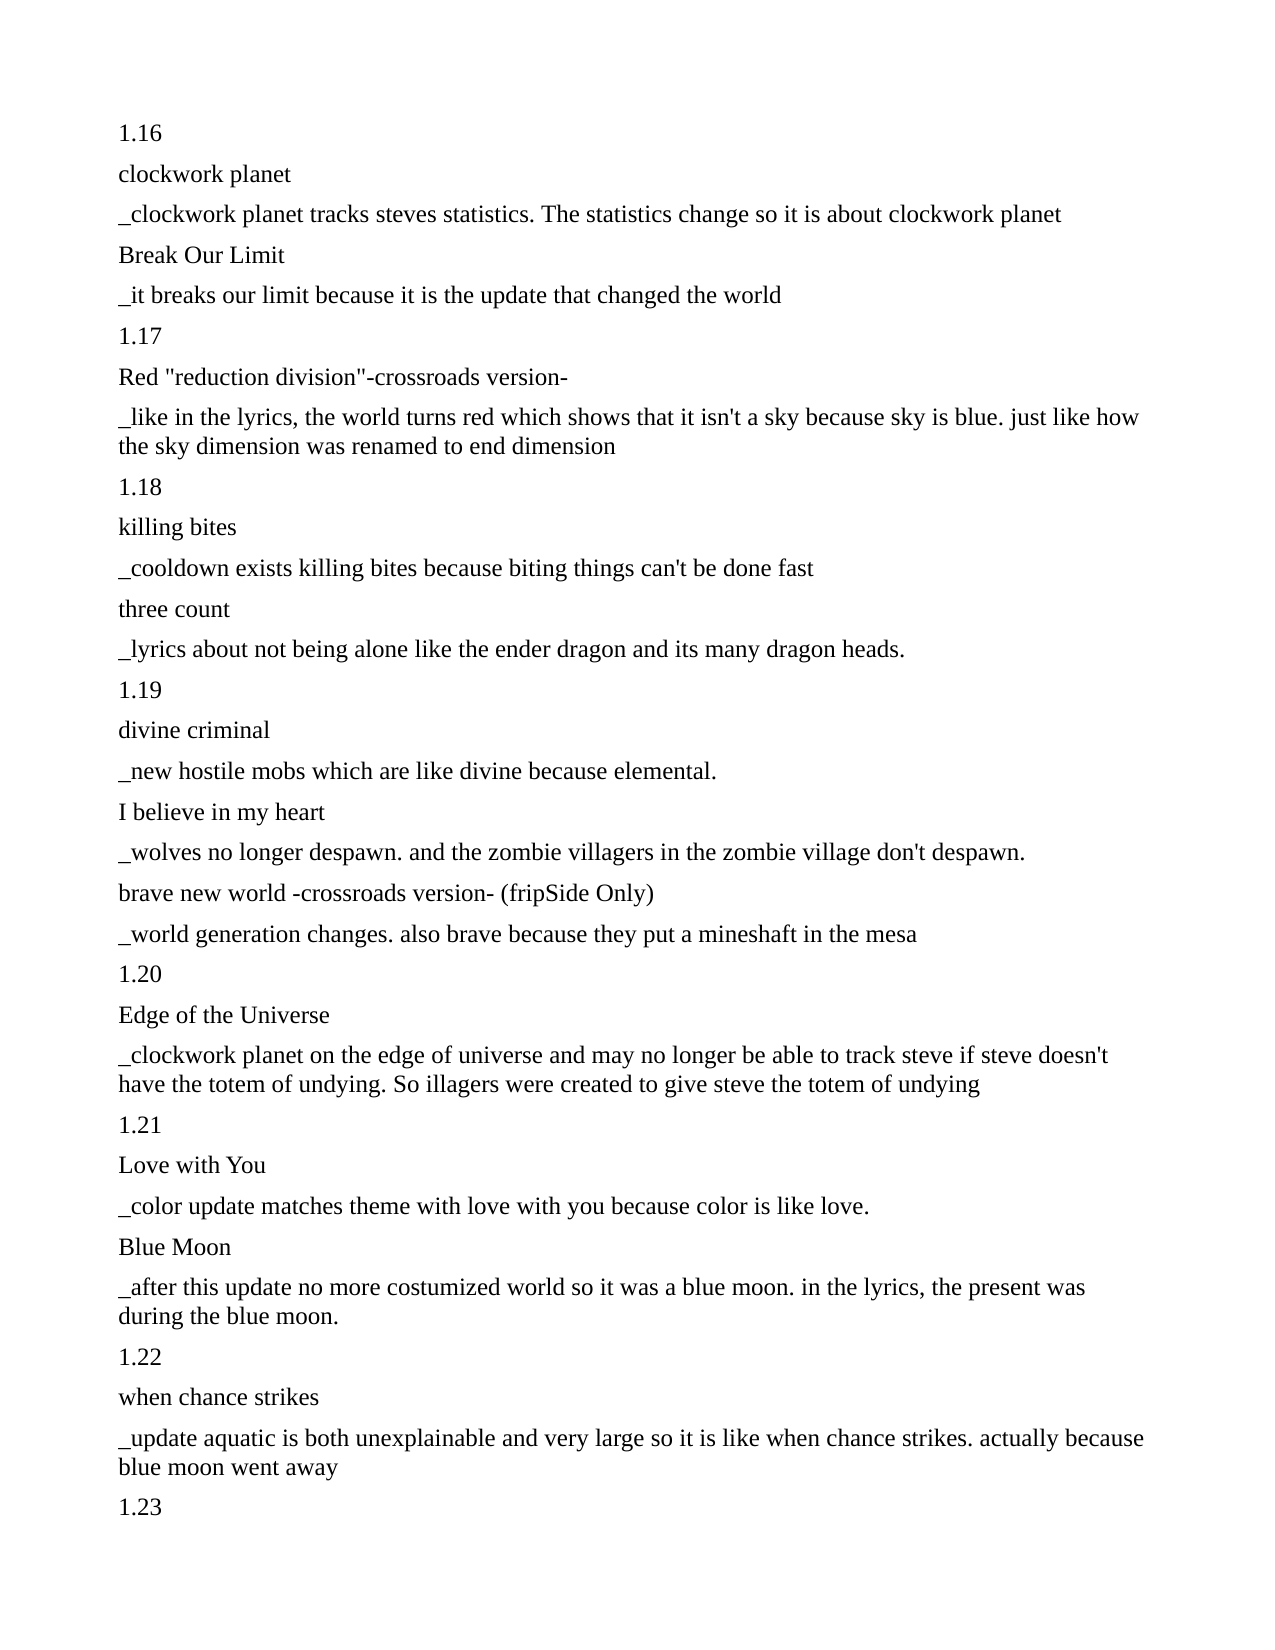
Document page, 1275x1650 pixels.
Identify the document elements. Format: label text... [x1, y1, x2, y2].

text _new hostile mobs which are like divine because elemental. [118, 756, 1157, 785]
text 1.23 [118, 1492, 1157, 1521]
text _color update matches theme with love with you because color is like love. [118, 1191, 1157, 1220]
text 1.19 [118, 675, 1157, 704]
text _like in the lyrics, the world turns red which shows that it isn't a sky because sky is blue. just like how the sky dimension was renamed to end dimension [118, 402, 1157, 460]
text 1.16 [118, 118, 1157, 147]
text _clockwork planet tracks steves statistics. The statistics change so it is about clockwork planet [118, 199, 1157, 228]
text _update aquatic is both unexplainable and very large so it is like when chance strikes. actually because blue moon went away [118, 1423, 1157, 1481]
text 1.17 [118, 321, 1157, 350]
text Break Our Limit [118, 240, 1157, 269]
text 1.21 [118, 1110, 1157, 1139]
text 1.20 [118, 959, 1157, 988]
text Edge of the Universe [118, 1000, 1157, 1029]
text Blue Moon [118, 1232, 1157, 1261]
text _it breaks our limit because it is the update that changed the world [118, 281, 1157, 309]
text _after this update no more costumized world so it was a blue moon. in the lyrics, the present was during the blue moon. [118, 1272, 1157, 1330]
text 1.22 [118, 1342, 1157, 1371]
text I believe in my heart [118, 797, 1157, 826]
text Love with You [118, 1151, 1157, 1179]
text when chance strikes [118, 1382, 1157, 1411]
text _wolves no longer despawn. and the zombie villagers in the zombie village don't despawn. [118, 837, 1157, 866]
text Red "reduction division"-crossroads version- [118, 362, 1157, 391]
text clockwork planet [118, 159, 1157, 187]
text brave new world -crossroads version- (fripSide Only) [118, 878, 1157, 907]
text _lyrics about not being alone like the ender dragon and its many dragon heads. [118, 634, 1157, 663]
text _world generation changes. also brave because they put a mineshaft in the mesa [118, 919, 1157, 947]
text _cooldown exists killing bites because biting things can't be done fast [118, 553, 1157, 582]
text divine criminal [118, 716, 1157, 744]
text killing bites [118, 512, 1157, 541]
text _clockwork planet on the edge of universe and may no longer be able to track steve if steve doesn't have the totem of undying. So illagers were created to give steve the totem of undying [118, 1041, 1157, 1098]
text three count [118, 594, 1157, 622]
text 1.18 [118, 472, 1157, 501]
